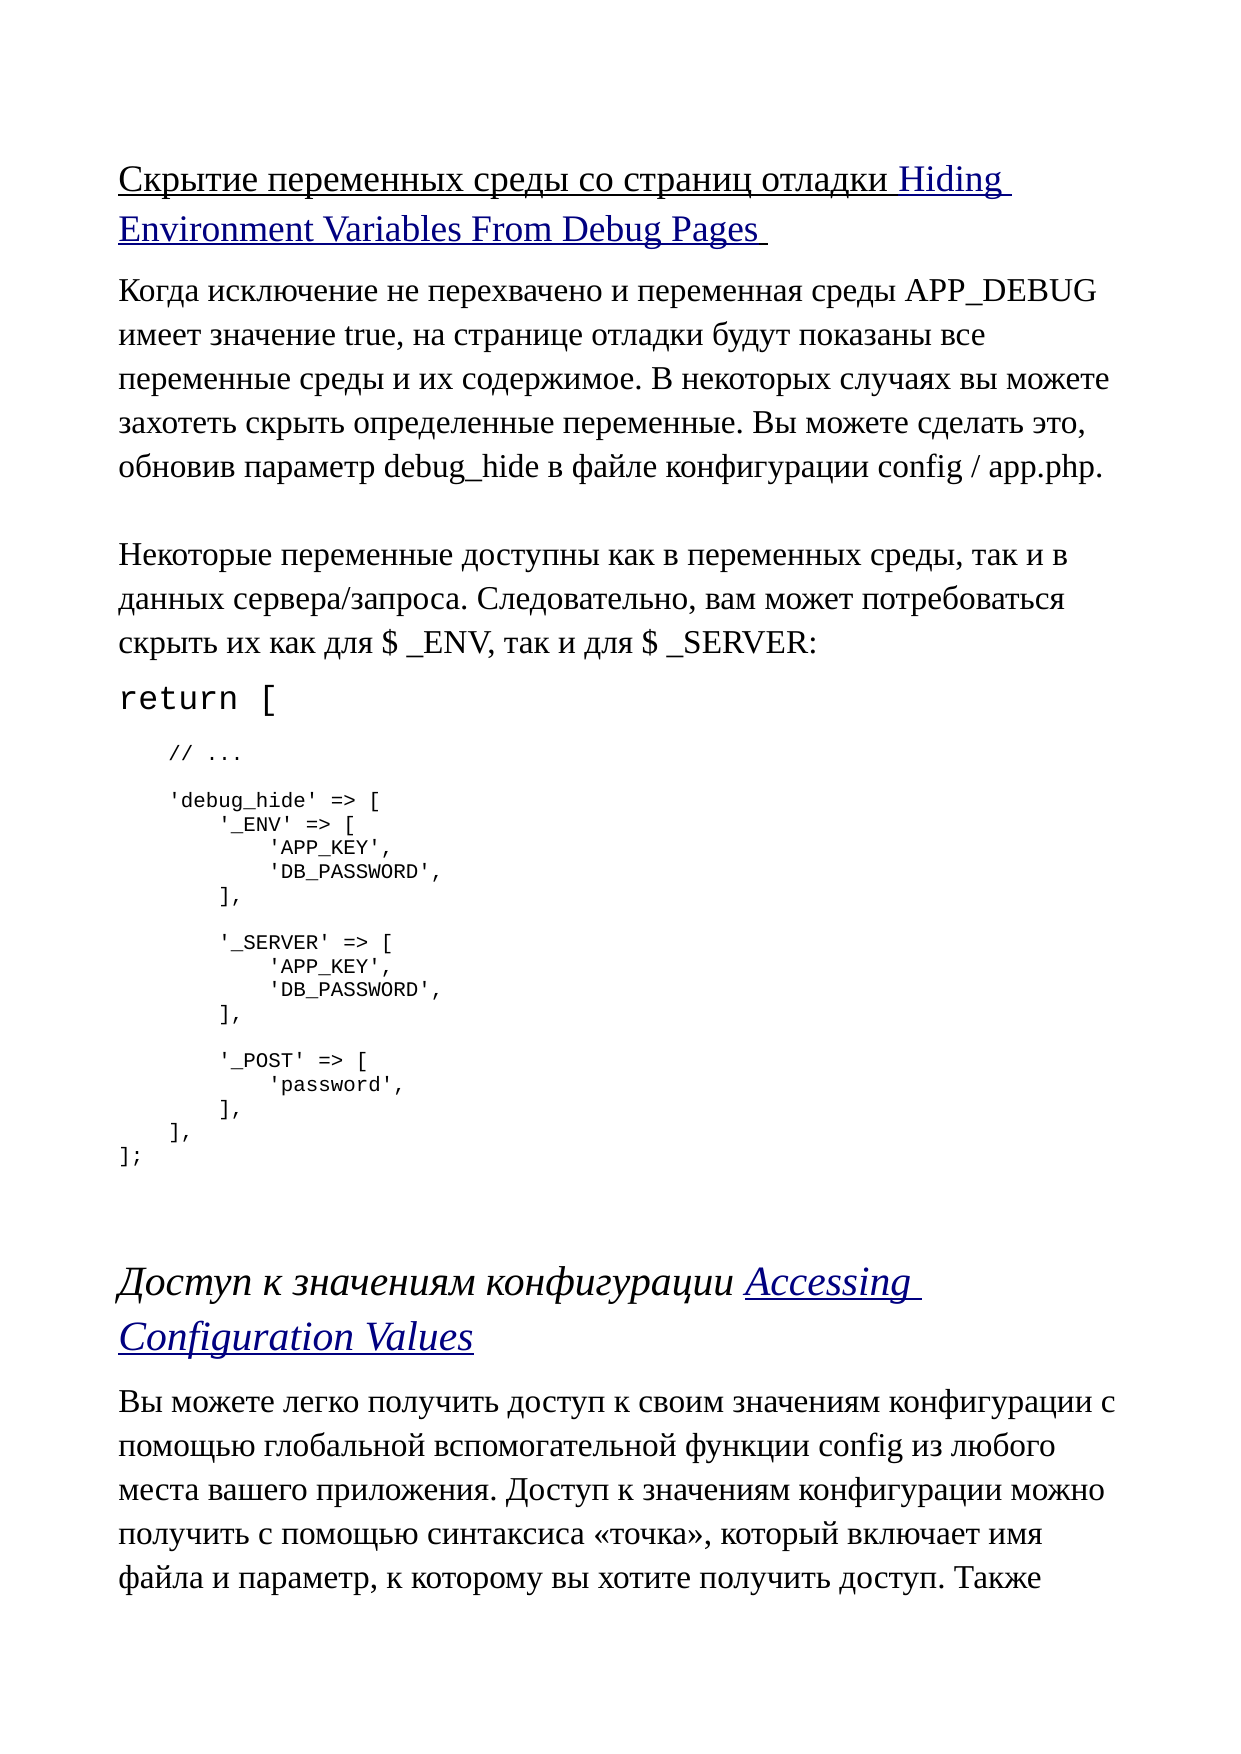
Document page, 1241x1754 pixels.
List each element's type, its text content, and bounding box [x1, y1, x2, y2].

text 'APP_KEY', [118, 837, 1122, 861]
text // ... [118, 743, 1122, 766]
text Когда исключение не перехвачено и переменная среды APP_DEBUG имеет значение true, на странице отладки будут показаны все переменные среды и их содержимое. В некоторых случаях вы можете захотеть скрыть определенные переменные. Вы можете сделать это, обновив параметр debug_hide в файле конфигурации config / app.php. Некоторые переменные доступны как в переменных среды, так и в данных сервера/запроса. Следовательно, вам может потребоваться скрыть их как для $ _ENV, так и для $ _SERVER: [118, 270, 1122, 661]
text '_SERVER' => [ [118, 932, 1122, 956]
text ], [118, 1097, 1122, 1121]
text 'password', [118, 1074, 1122, 1097]
text Доступ к значениям конфигурации Accessing Configuration Values [118, 1257, 1122, 1359]
text Вы можете легко получить доступ к своим значениям конфигурации с помощью глобальной вспомогательной функции config из любого места вашего приложения. Доступ к значениям конфигурации можно получить с помощью синтаксиса «точка», который включает имя файла и параметр, к которому вы хотите получить доступ. Также [118, 1381, 1122, 1596]
text Скрытие переменных среды со страниц отладки Hiding Environment Variables From Debug Pages [118, 156, 1122, 249]
text ], [118, 1003, 1122, 1027]
text return [ [118, 681, 1122, 719]
text 'DB_PASSWORD', [118, 979, 1122, 1003]
text ], [118, 885, 1122, 908]
text 'DB_PASSWORD', [118, 861, 1122, 885]
text ]; [118, 1145, 1122, 1168]
text ], [118, 1121, 1122, 1145]
text '_ENV' => [ [118, 814, 1122, 837]
text '_POST' => [ [118, 1050, 1122, 1074]
text 'debug_hide' => [ [118, 790, 1122, 814]
text 'APP_KEY', [118, 956, 1122, 979]
